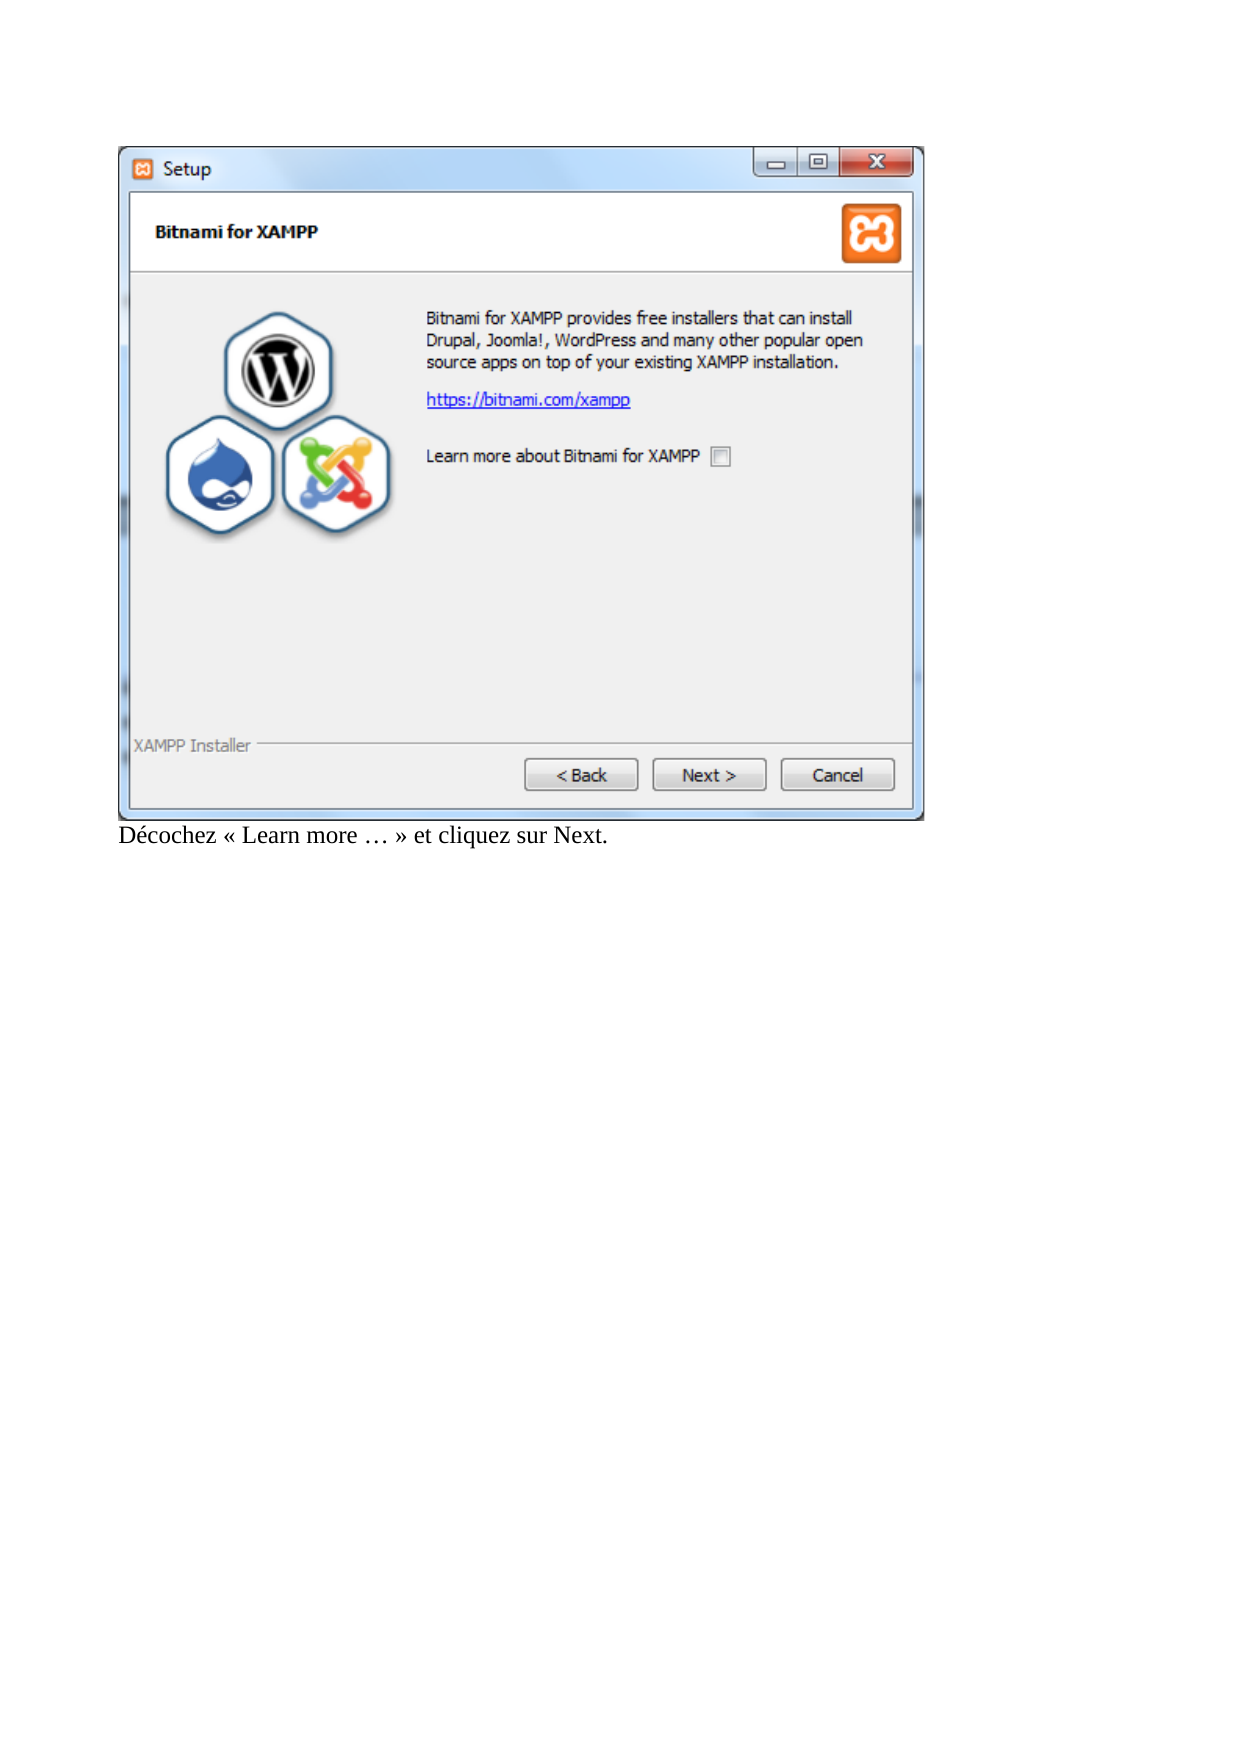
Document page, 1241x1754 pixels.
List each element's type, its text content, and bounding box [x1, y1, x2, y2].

text Décochez « Learn more … » et cliquez sur Next. [118, 820, 1122, 849]
picture [118, 146, 925, 821]
